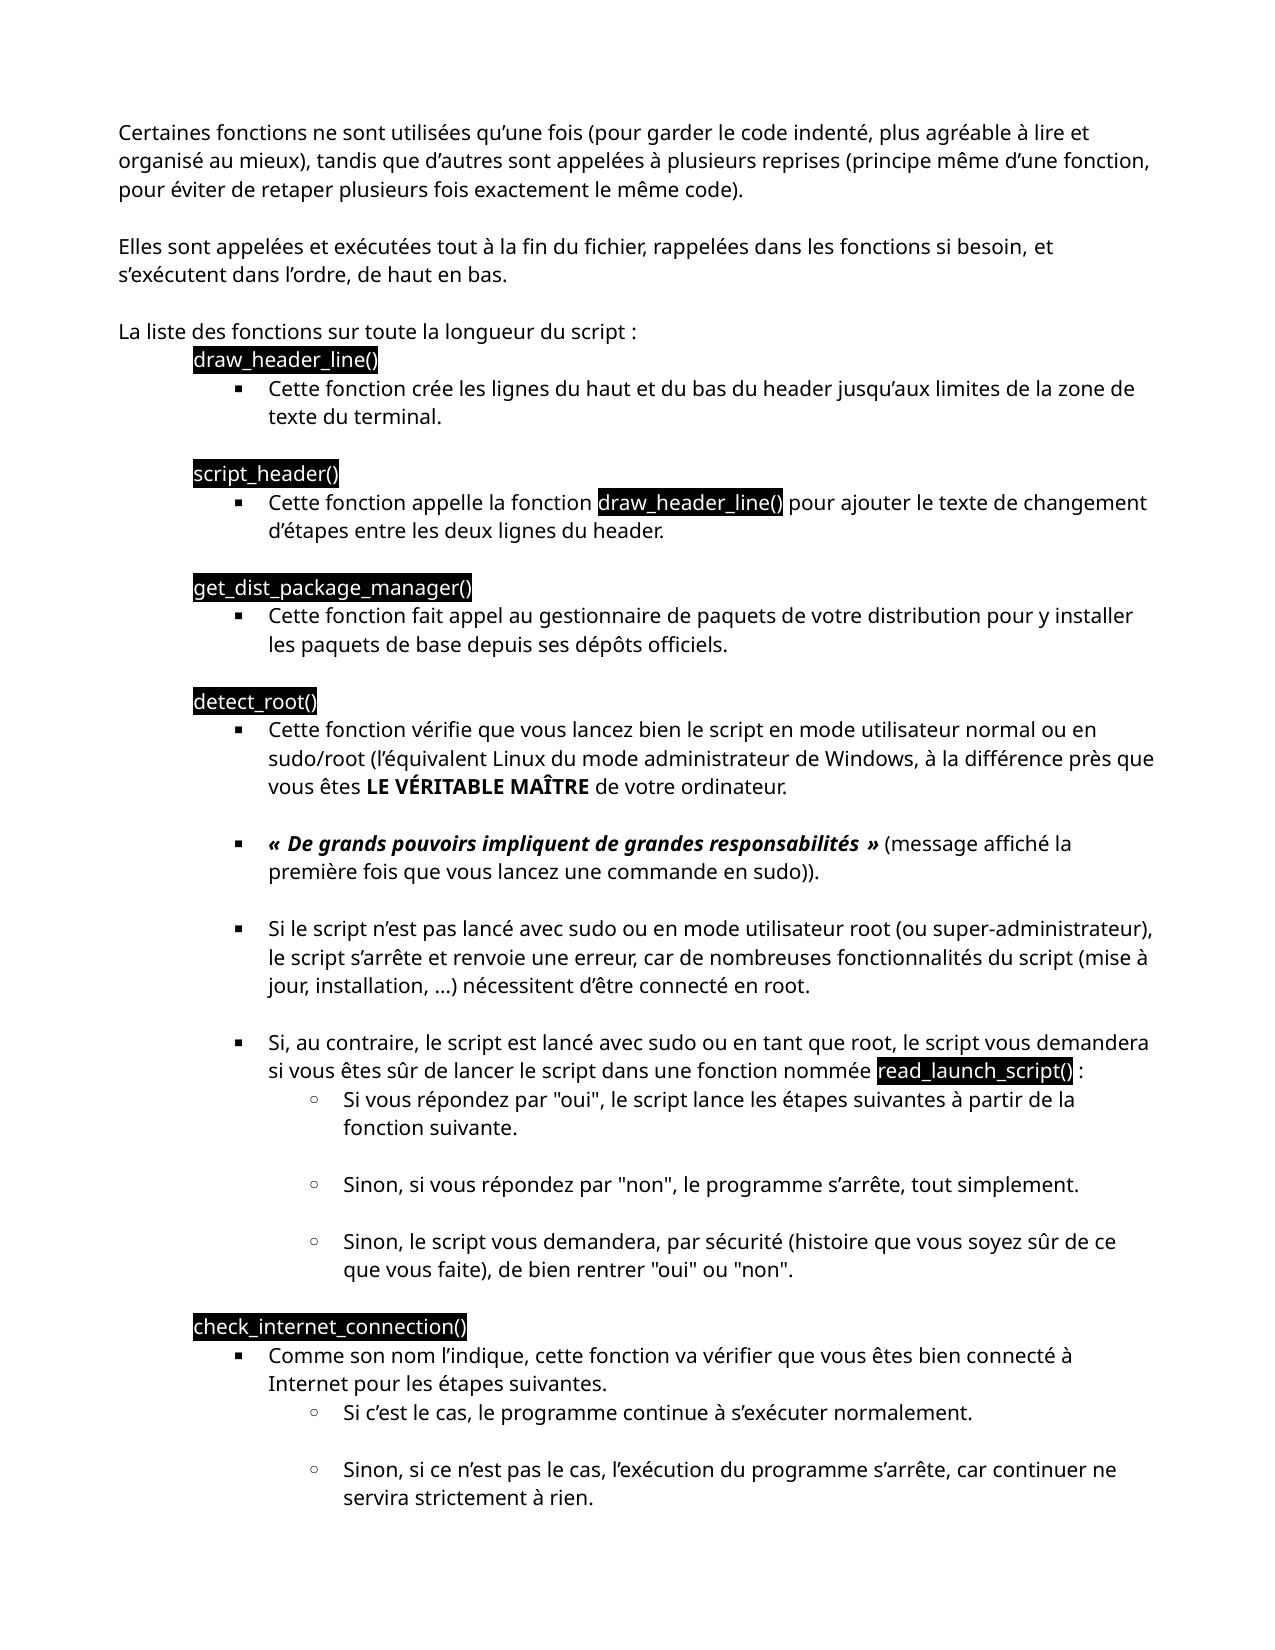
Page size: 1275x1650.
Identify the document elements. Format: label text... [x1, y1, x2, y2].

list Sinon, si vous répondez par "non", le programme s’arrête, tout simplement. [306, 1170, 1157, 1199]
list get_dist_package_manager() [156, 573, 1157, 602]
list Si c’est le cas, le programme continue à s’exécuter normalement. [306, 1398, 1157, 1426]
text Certaines fonctions ne sont utilisées qu’une fois (pour garder le code indenté, plus agréable à lire et organisé au mieux), tandis que d’autres sont appelées à plusieurs reprises (principe même d’une fonction, pour éviter de retaper plusieurs fois exactement le même code). [118, 118, 1157, 203]
list Si, au contraire, le script est lancé avec sudo ou en tant que root, le script vous demandera si vous êtes sûr de lancer le script dans une fonction nommée read_launch_script() : [231, 1028, 1157, 1085]
list Cette fonction crée les lignes du haut et du bas du header jusqu’aux limites de la zone de texte du terminal. [231, 374, 1157, 431]
text La liste des fonctions sur toute la longueur du script : [118, 317, 1157, 346]
list Si vous répondez par "oui", le script lance les étapes suivantes à partir de la fonction suivante. [306, 1085, 1157, 1142]
list Comme son nom l’indique, cette fonction va vérifier que vous êtes bien connecté à Internet pour les étapes suivantes. [231, 1341, 1157, 1398]
list detect_root() [156, 687, 1157, 715]
text Elles sont appelées et exécutées tout à la fin du fichier, rappelées dans les fonctions si besoin, et s’exécutent dans l’ordre, de haut en bas. [118, 232, 1157, 289]
list Sinon, le script vous demandera, par sécurité (histoire que vous soyez sûr de ce que vous faite), de bien rentrer "oui" ou "non". [306, 1227, 1157, 1284]
list Cette fonction vérifie que vous lancez bien le script en mode utilisateur normal ou en sudo/root (l’équivalent Linux du mode administrateur de Windows, à la différence près que vous êtes LE VÉRITABLE MAÎTRE de votre ordinateur. [231, 715, 1157, 801]
list Si le script n’est pas lancé avec sudo ou en mode utilisateur root (ou super-administrateur), le script s’arrête et renvoie une erreur, car de nombreuses fonctionnalités du script (mise à jour, installation, …) nécessitent d’être connecté en root. [231, 914, 1157, 1000]
list « De grands pouvoirs impliquent de grandes responsabilités » (message affiché la première fois que vous lancez une commande en sudo)). [231, 829, 1157, 886]
list script_header() [156, 459, 1157, 488]
list draw_header_line() [156, 346, 1157, 374]
list Sinon, si ce n’est pas le cas, l’exécution du programme s’arrête, car continuer ne servira strictement à rien. [306, 1455, 1157, 1512]
list Cette fonction fait appel au gestionnaire de paquets de votre distribution pour y installer les paquets de base depuis ses dépôts officiels. [231, 602, 1157, 658]
list Cette fonction appelle la fonction draw_header_line() pour ajouter le texte de changement d’étapes entre les deux lignes du header. [231, 488, 1157, 545]
list check_internet_connection() [156, 1312, 1157, 1341]
